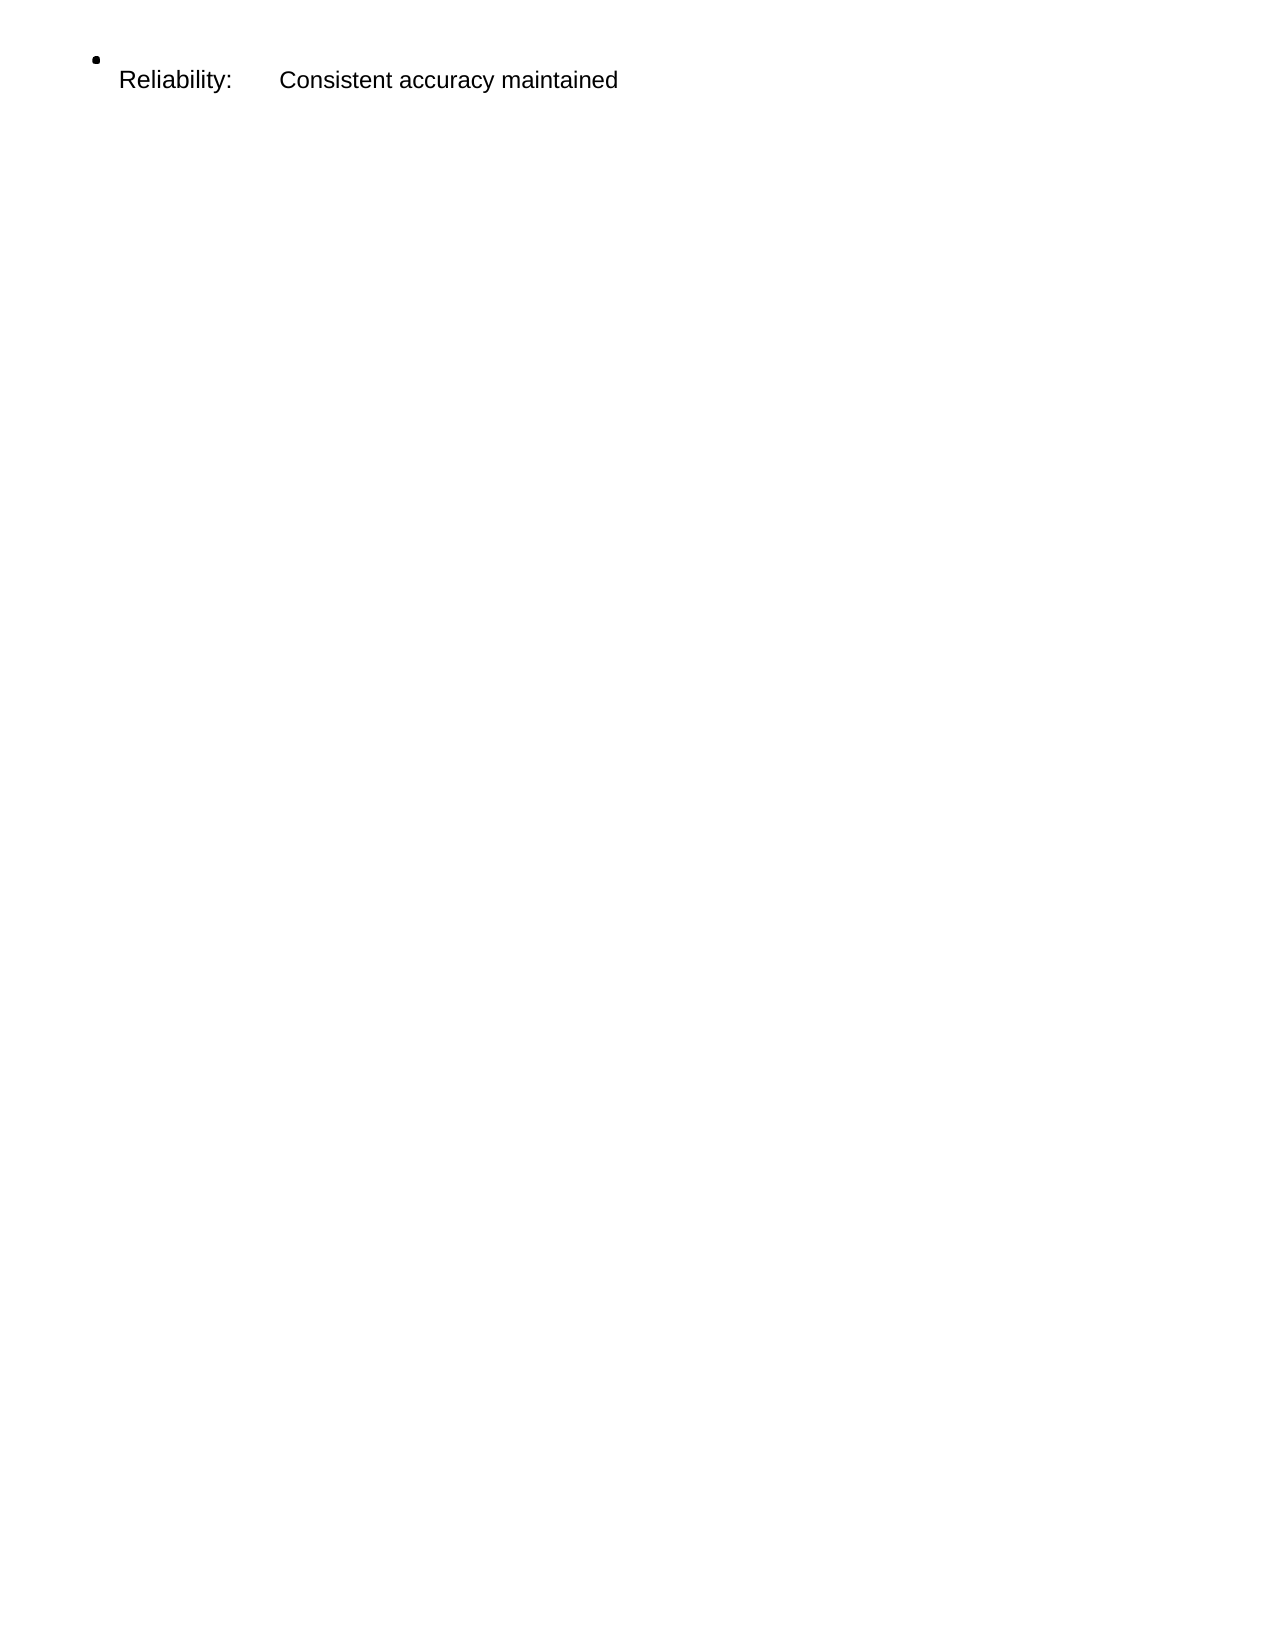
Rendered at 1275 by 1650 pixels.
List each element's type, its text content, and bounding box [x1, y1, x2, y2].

picture [92, 56, 100, 64]
text Reliability: Consistent accuracy maintained [119, 65, 1125, 94]
